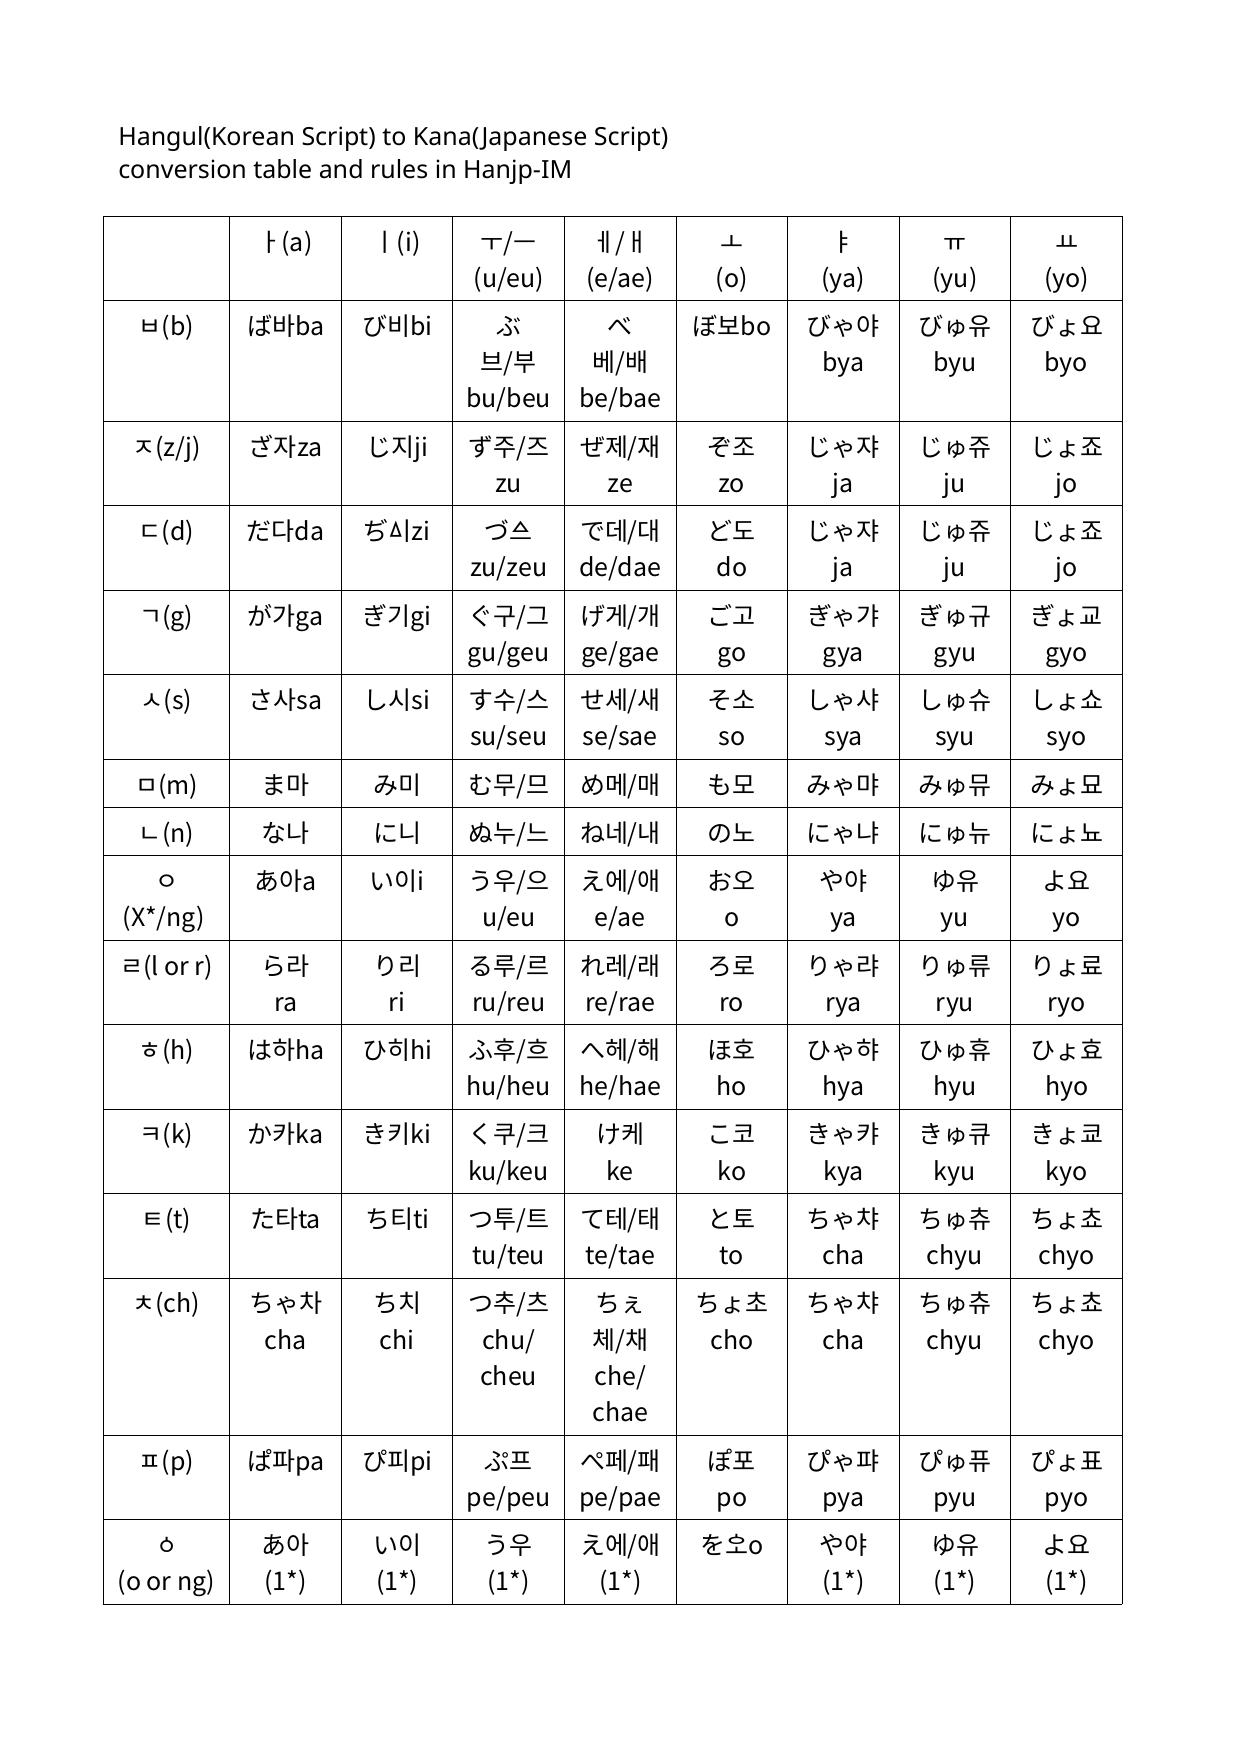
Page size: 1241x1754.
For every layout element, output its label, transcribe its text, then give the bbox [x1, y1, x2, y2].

table_cell じ지ji [342, 422, 452, 505]
table_cell ご고 go [677, 591, 787, 674]
table_cell びょ요byo [1011, 301, 1122, 421]
table_cell じゅ쥬 ju [900, 422, 1010, 505]
table_cell か카ka [230, 1110, 341, 1193]
table_cell ち티ti [342, 1194, 452, 1278]
table_cell ふ후/흐 hu/heu [453, 1025, 564, 1109]
table_cell れ레/래re/rae [565, 941, 676, 1024]
table_cell ひゃ햐 hya [788, 1025, 899, 1109]
table_cell で데/대 de/dae [565, 506, 676, 590]
table_cell つ투/트 tu/teu [453, 1194, 564, 1278]
table_cell こ코 ko [677, 1110, 787, 1193]
table_cell びゅ유byu [900, 301, 1010, 421]
table_cell げ게/개 ge/gae [565, 591, 676, 674]
table_cell ら라 ra [230, 941, 341, 1024]
table_cell ちゅ츄 chyu [900, 1279, 1010, 1435]
table_cell ちゃ챠 cha [788, 1194, 899, 1278]
table_cell う우/으 u/eu [453, 856, 564, 940]
table_cell ㄴ(n) [104, 808, 229, 855]
table_cell も모 [677, 760, 787, 807]
table_header ㅜ/ㅡ (u/eu) [453, 217, 564, 300]
table_cell り리 ri [342, 941, 452, 1024]
table_cell ゆ유 (1*) [900, 1520, 1010, 1604]
table_cell へ헤/해 he/hae [565, 1025, 676, 1109]
table_header ㅏ(a) [230, 217, 341, 300]
table_cell ま마 [230, 760, 341, 807]
table_cell ぱ파pa [230, 1436, 341, 1519]
table_cell みゃ먀 [788, 760, 899, 807]
table_cell ず주/즈zu [453, 422, 564, 505]
table_cell じょ죠 jo [1011, 422, 1122, 505]
table_cell しゅ슈 syu [900, 675, 1010, 759]
table_cell をᅌᅩo [677, 1520, 787, 1604]
table_cell にゃ냐 [788, 808, 899, 855]
table_cell ぐ구/그 gu/geu [453, 591, 564, 674]
table_cell み미 [342, 760, 452, 807]
table_cell ㅂ(b) [104, 301, 229, 421]
table_cell ちょ쵸 chyo [1011, 1279, 1122, 1435]
table_cell ㅈ(z/j) [104, 422, 229, 505]
table_cell にゅ뉴 [900, 808, 1010, 855]
table_cell あ아a [230, 856, 341, 940]
table_cell ぴゅ퓨 pyu [900, 1436, 1010, 1519]
table_cell さ사sa [230, 675, 341, 759]
table_cell ち치 chi [342, 1279, 452, 1435]
table_cell ぬ누/느 [453, 808, 564, 855]
table_cell き키ki [342, 1110, 452, 1193]
table_cell しゃ샤 sya [788, 675, 899, 759]
table_cell ゆ유 yu [900, 856, 1010, 940]
table_cell ぷ프 pe/peu [453, 1436, 564, 1519]
table_cell よ요 (1*) [1011, 1520, 1122, 1604]
table_cell ちょ쵸 chyo [1011, 1194, 1122, 1278]
table_cell ろ로 ro [677, 941, 787, 1024]
table_cell ほ호 ho [677, 1025, 787, 1109]
table_cell ね네/내 [565, 808, 676, 855]
table_cell に니 [342, 808, 452, 855]
table_header ㅛ (yo) [1011, 217, 1122, 300]
table_cell ちぇ 체/채 che/chae [565, 1279, 676, 1435]
table_cell ぢᅀᅵzi [342, 506, 452, 590]
table_cell い이 (1*) [342, 1520, 452, 1604]
table_cell ぎゃ갸 gya [788, 591, 899, 674]
table_cell ㅇ (X*/ng) [104, 856, 229, 940]
table_cell きゃ캬 kya [788, 1110, 899, 1193]
table_cell る루/르ru/reu [453, 941, 564, 1024]
table_cell ひ히hi [342, 1025, 452, 1109]
table_cell じょ죠 jo [1011, 506, 1122, 590]
table_cell よ요 yo [1011, 856, 1122, 940]
table_cell しょ쇼 syo [1011, 675, 1122, 759]
table_cell ぎょ교 gyo [1011, 591, 1122, 674]
table_cell びゃ야bya [788, 301, 899, 421]
table_cell ちゃ차 cha [230, 1279, 341, 1435]
table_cell みゅ뮤 [900, 760, 1010, 807]
table_cell が가ga [230, 591, 341, 674]
table_cell きゅ큐 kyu [900, 1110, 1010, 1193]
table_cell だ다da [230, 506, 341, 590]
table_cell つ추/츠 chu/cheu [453, 1279, 564, 1435]
table_cell ぎ기gi [342, 591, 452, 674]
table_header ㅑ (ya) [788, 217, 899, 300]
table_header ㅔ/ㅐ (e/ae) [565, 217, 676, 300]
table_cell む무/므 [453, 760, 564, 807]
table_cell づᅀᅳ zu/zeu [453, 506, 564, 590]
table_cell ひょ효 hyo [1011, 1025, 1122, 1109]
table_cell ぺ페/패 pe/pae [565, 1436, 676, 1519]
table_cell みょ묘 [1011, 760, 1122, 807]
table_cell せ세/새 se/sae [565, 675, 676, 759]
table_cell ぴゃ퍄 pya [788, 1436, 899, 1519]
table_cell りゅ류ryu [900, 941, 1010, 1024]
table_cell じゃ쟈 ja [788, 422, 899, 505]
table_cell ぶ 브/부 bu/beu [453, 301, 564, 421]
table_cell や야 ya [788, 856, 899, 940]
table_cell ど도 do [677, 506, 787, 590]
table_cell ㅋ(k) [104, 1110, 229, 1193]
table_cell ㄷ(d) [104, 506, 229, 590]
table_cell す수/스 su/seu [453, 675, 564, 759]
table_cell の노 [677, 808, 787, 855]
table_cell ぼ보bo [677, 301, 787, 421]
table_cell ぴ피pi [342, 1436, 452, 1519]
table_cell や야 (1*) [788, 1520, 899, 1604]
table_header ㅠ (yu) [900, 217, 1010, 300]
table_cell く쿠/크 ku/keu [453, 1110, 564, 1193]
table_cell ぽ포 po [677, 1436, 787, 1519]
table_cell え에/애 (1*) [565, 1520, 676, 1604]
table_cell ㅁ(m) [104, 760, 229, 807]
table_cell ㅍ(p) [104, 1436, 229, 1519]
table_cell は하ha [230, 1025, 341, 1109]
table_cell ざ자za [230, 422, 341, 505]
table_cell じゅ쥬 ju [900, 506, 1010, 590]
table_cell ちゅ츄 chyu [900, 1194, 1010, 1278]
table_cell ちゃ챠 cha [788, 1279, 899, 1435]
table_cell そ소 so [677, 675, 787, 759]
table_cell と토 to [677, 1194, 787, 1278]
table_cell ㄱ(g) [104, 591, 229, 674]
table_cell ぎゅ규 gyu [900, 591, 1010, 674]
table_cell し시si [342, 675, 452, 759]
table_cell び비bi ᅟᅟ [342, 301, 452, 421]
table_cell け케 ke [565, 1110, 676, 1193]
table_cell あ아 (1*) [230, 1520, 341, 1604]
table_cell べ 베/배 be/bae [565, 301, 676, 421]
table_cell にょ뇨 [1011, 808, 1122, 855]
table_cell ㅌ(t) [104, 1194, 229, 1278]
table_cell お오 o [677, 856, 787, 940]
table_cell りゃ랴rya [788, 941, 899, 1024]
table_header ㅣ(i) [342, 217, 452, 300]
table_cell きょ쿄 kyo [1011, 1110, 1122, 1193]
table_cell て테/태 te/tae [565, 1194, 676, 1278]
table_cell ㅎ(h) [104, 1025, 229, 1109]
table_cell ちょ초 cho [677, 1279, 787, 1435]
table_cell ぞ조 zo [677, 422, 787, 505]
table_cell ㄹ(l or r) [104, 941, 229, 1024]
table_cell ぜ제/재 ze [565, 422, 676, 505]
table_cell じゃ쟈 ja [788, 506, 899, 590]
table_cell め메/매 [565, 760, 676, 807]
table_cell りょ료ryo [1011, 941, 1122, 1024]
table_cell え에/애 e/ae [565, 856, 676, 940]
table_cell ぴょ표 pyo [1011, 1436, 1122, 1519]
table_cell ひゅ휴 hyu [900, 1025, 1010, 1109]
table_header ㅗ (o) [677, 217, 787, 300]
table_header [104, 217, 229, 300]
table_cell ㅅ(s) [104, 675, 229, 759]
table_cell ㆁ (o or ng) [104, 1520, 229, 1604]
table_cell う우 (1*) [453, 1520, 564, 1604]
table_cell な나 [230, 808, 341, 855]
table_cell い이i [342, 856, 452, 940]
table_cell ば바ba [230, 301, 341, 421]
table_cell ㅊ(ch) [104, 1279, 229, 1435]
table_cell た타ta [230, 1194, 341, 1278]
